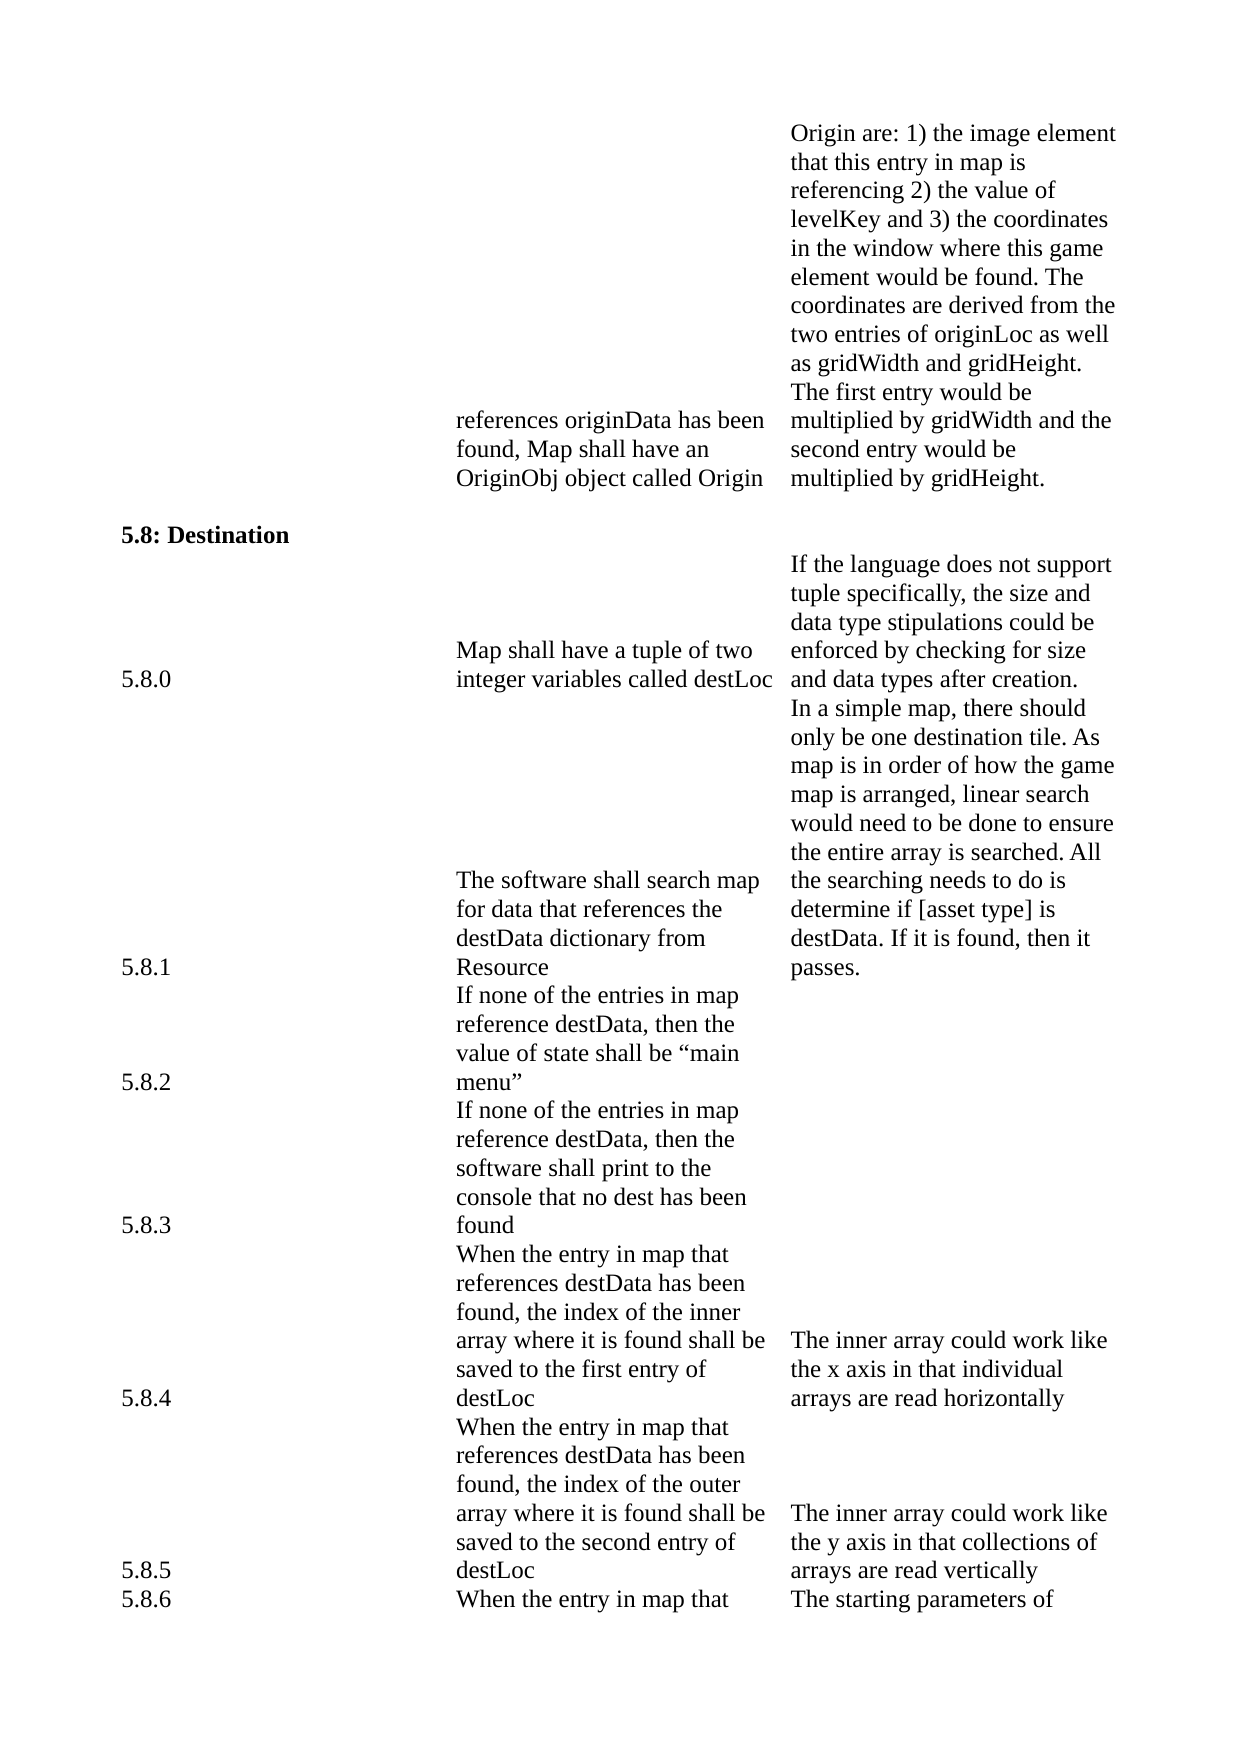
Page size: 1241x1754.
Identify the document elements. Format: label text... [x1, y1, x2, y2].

table_cell The inner array could work like the x axis in that individual arrays are read horizontally [787, 1239, 1122, 1412]
table_cell [787, 981, 1122, 1096]
table_cell If none of the entries in map reference destData, then the software shall print to the console that no dest has been found [453, 1096, 787, 1239]
table_cell 5.8.3 [118, 1096, 453, 1239]
table_cell If the language does not support tuple specifically, the size and data type stipulations could be enforced by checking for size and data types after creation. [787, 549, 1122, 693]
table_cell When the entry in map that [453, 1584, 787, 1613]
table_cell Map shall have a tuple of two integer variables called destLoc [453, 549, 787, 693]
table_cell references originData has been found, Map shall have an OriginObj object called Origin [453, 118, 787, 492]
table_cell 5.8.2 [118, 981, 453, 1096]
table_cell [118, 118, 453, 492]
table_cell The inner array could work like the y axis in that collections of arrays are read vertically [787, 1412, 1122, 1584]
table_cell 5.8.0 [118, 549, 453, 693]
table_cell If none of the entries in map reference destData, then the value of state shall be “main menu” [453, 981, 787, 1096]
table_cell 5.8.5 [118, 1412, 453, 1584]
table_cell 5.8: Destination [118, 492, 1122, 549]
table_cell Origin are: 1) the image element that this entry in map is referencing 2) the value of levelKey and 3) the coordinates in the window where this game element would be found. The coordinates are derived from the two entries of originLoc as well as gridWidth and gridHeight. The first entry would be multiplied by gridWidth and the second entry would be multiplied by gridHeight. [787, 118, 1122, 492]
table_cell When the entry in map that references destData has been found, the index of the outer array where it is found shall be saved to the second entry of destLoc [453, 1412, 787, 1584]
table_cell The software shall search map for data that references the destData dictionary from Resource [453, 693, 787, 981]
table_cell 5.8.6 [118, 1584, 453, 1613]
table_cell In a simple map, there should only be one destination tile. As map is in order of how the game map is arranged, linear search would need to be done to ensure the entire array is searched. All the searching needs to do is determine if [asset type] is destData. If it is found, then it passes. [787, 693, 1122, 981]
table_cell [787, 1096, 1122, 1239]
table_cell 5.8.4 [118, 1239, 453, 1412]
table_cell When the entry in map that references destData has been found, the index of the inner array where it is found shall be saved to the first entry of destLoc [453, 1239, 787, 1412]
table_cell The starting parameters of [787, 1584, 1122, 1613]
table_cell 5.8.1 [118, 693, 453, 981]
